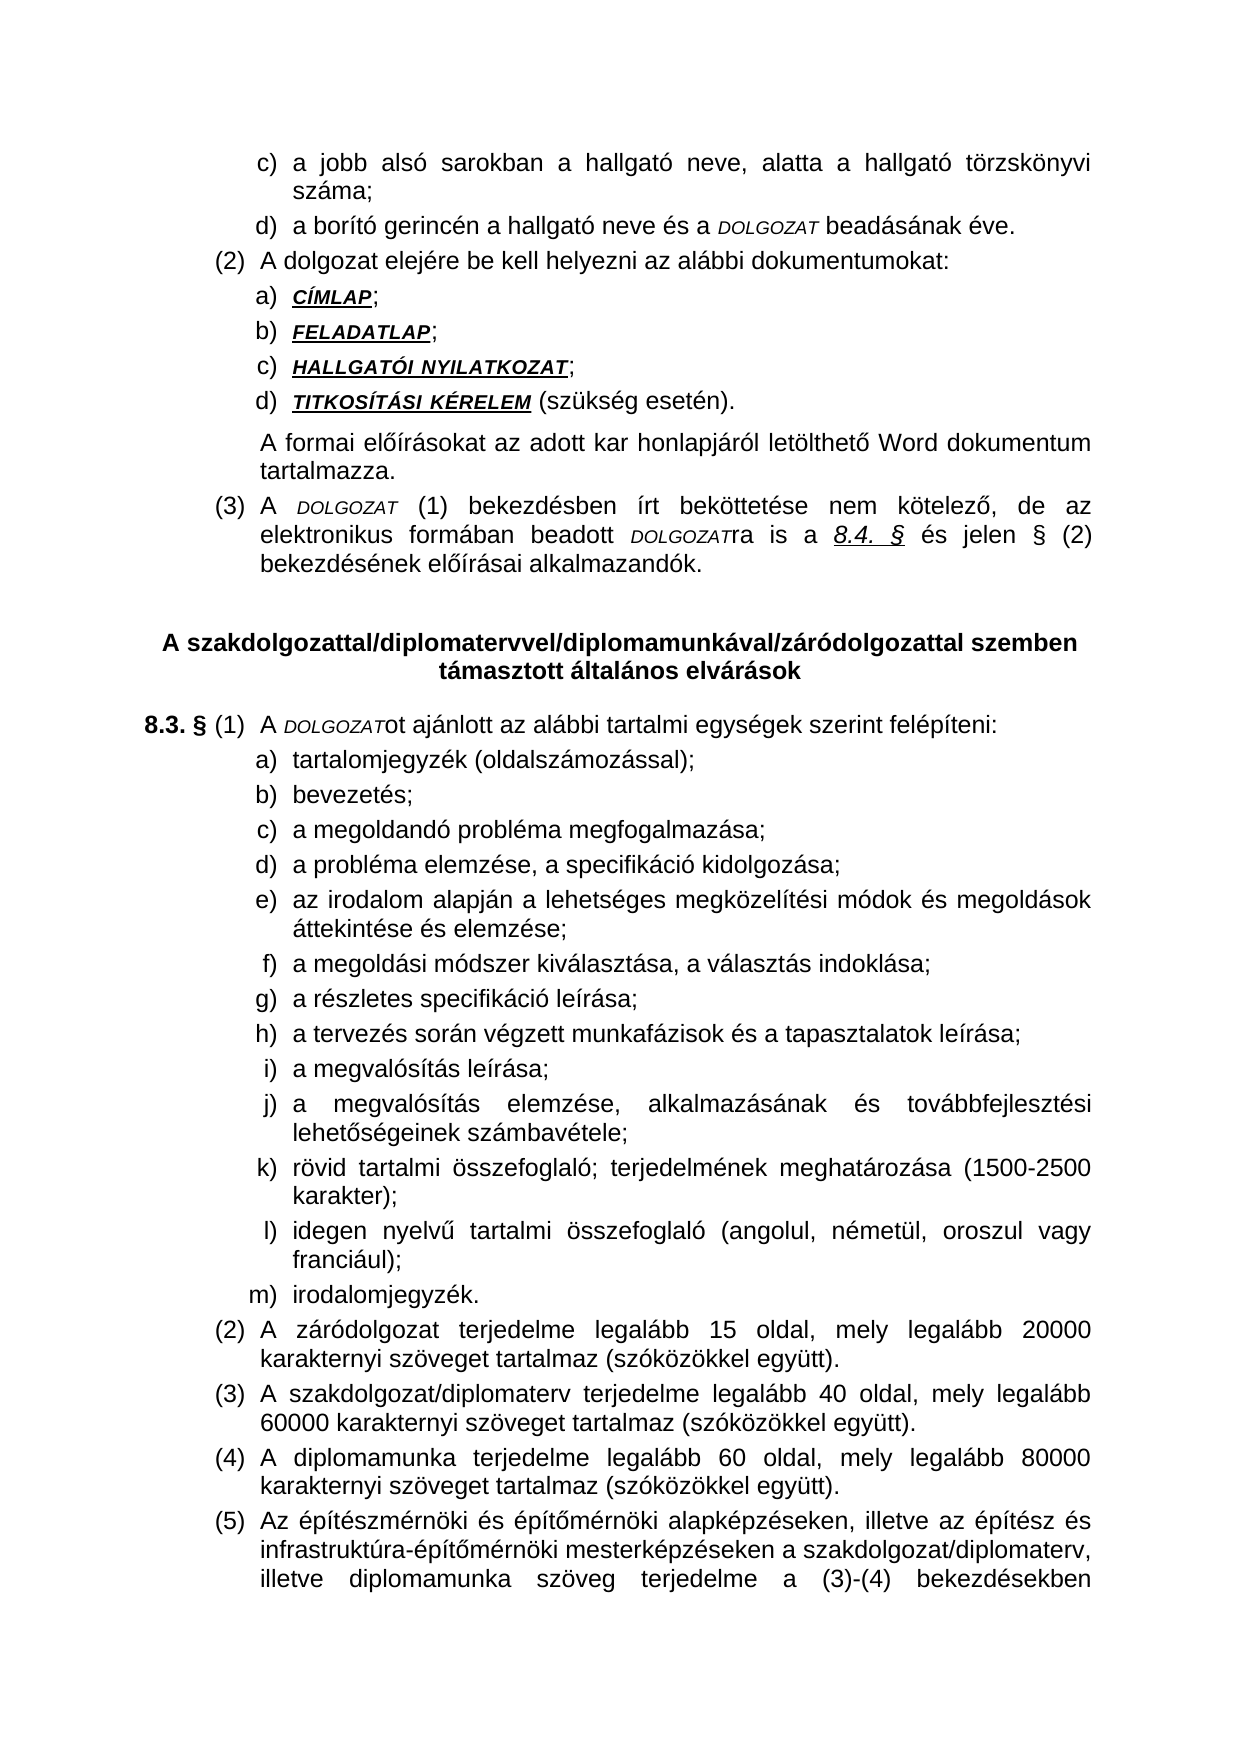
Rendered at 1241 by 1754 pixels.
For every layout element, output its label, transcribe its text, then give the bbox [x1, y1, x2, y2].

list irodalomjegyzék. [277, 1280, 1093, 1309]
list hallgatói nyilatkozat; [277, 351, 1093, 380]
list A szakdolgozat/diplomaterv terjedelme legalább 40 oldal, mely legalább 60000 karakternyi szöveget tartalmaz (szóközökkel együtt). [245, 1379, 1093, 1436]
list idegen nyelvű tartalmi összefoglaló (angolul, németül, oroszul vagy franciául); [277, 1216, 1093, 1274]
list A diplomamunka terjedelme legalább 60 oldal, mely legalább 80000 karakternyi szöveget tartalmaz (szóközökkel együtt). [245, 1443, 1093, 1500]
list címlap; [277, 281, 1093, 310]
list a borító gerincén a hallgató neve és a dolgozat beadásának éve. [277, 211, 1093, 240]
list a megoldandó probléma megfogalmazása; [277, 815, 1093, 844]
list a probléma elemzése, a specifikáció kidolgozása; [277, 850, 1093, 879]
list A dolgozat elejére be kell helyezni az alábbi dokumentumokat: [245, 246, 1093, 275]
list A záródolgozat terjedelme legalább 15 oldal, mely legalább 20000 karakternyi szöveget tartalmaz (szóközökkel együtt). [245, 1315, 1093, 1373]
text A formai előírásokat az adott kar honlapjáról letölthető Word dokumentum tartalmazza. [260, 428, 1093, 485]
list tartalomjegyzék (oldalszámozással); [277, 745, 1093, 774]
list Az építészmérnöki és építőmérnöki alapképzéseken, illetve az építész és infrastruktúra-építőmérnöki mesterképzéseken a szakdolgozat/diplomaterv, illetve diplomamunka szöveg terjedelme a (3)-(4) bekezdésekben [245, 1506, 1093, 1593]
list rövid tartalmi összefoglaló; terjedelmének meghatározása (1500-2500 karakter); [277, 1153, 1093, 1210]
list (1) A dolgozatot ajánlott az alábbi tartalmi egységek szerint felépíteni: [207, 710, 1093, 739]
subtitle A szakdolgozattal/diplomatervvel/diplomamunkával/záródolgozattal szemben támasztott általános elvárások [148, 628, 1093, 685]
list feladatlap; [277, 316, 1093, 345]
list a jobb alsó sarokban a hallgató neve, alatta a hallgató törzskönyvi száma; [277, 148, 1093, 205]
list a részletes specifikáció leírása; [277, 984, 1093, 1013]
list a tervezés során végzett munkafázisok és a tapasztalatok leírása; [277, 1019, 1093, 1048]
list a megoldási módszer kiválasztása, a választás indoklása; [277, 949, 1093, 978]
list bevezetés; [277, 780, 1093, 809]
list titkosítási kérelem (szükség esetén). [277, 386, 1093, 415]
list a megvalósítás leírása; [277, 1054, 1093, 1083]
list az irodalom alapján a lehetséges megközelítési módok és megoldások áttekintése és elemzése; [277, 885, 1093, 943]
list a megvalósítás elemzése, alkalmazásának és továbbfejlesztési lehetőségeinek számbavétele; [277, 1089, 1093, 1146]
list A dolgozat (1) bekezdésben írt beköttetése nem kötelező, de az elektronikus formában beadott dolgozatra is a 8.4. § és jelen § (2) bekezdésének előírásai alkalmazandók. [245, 491, 1093, 578]
